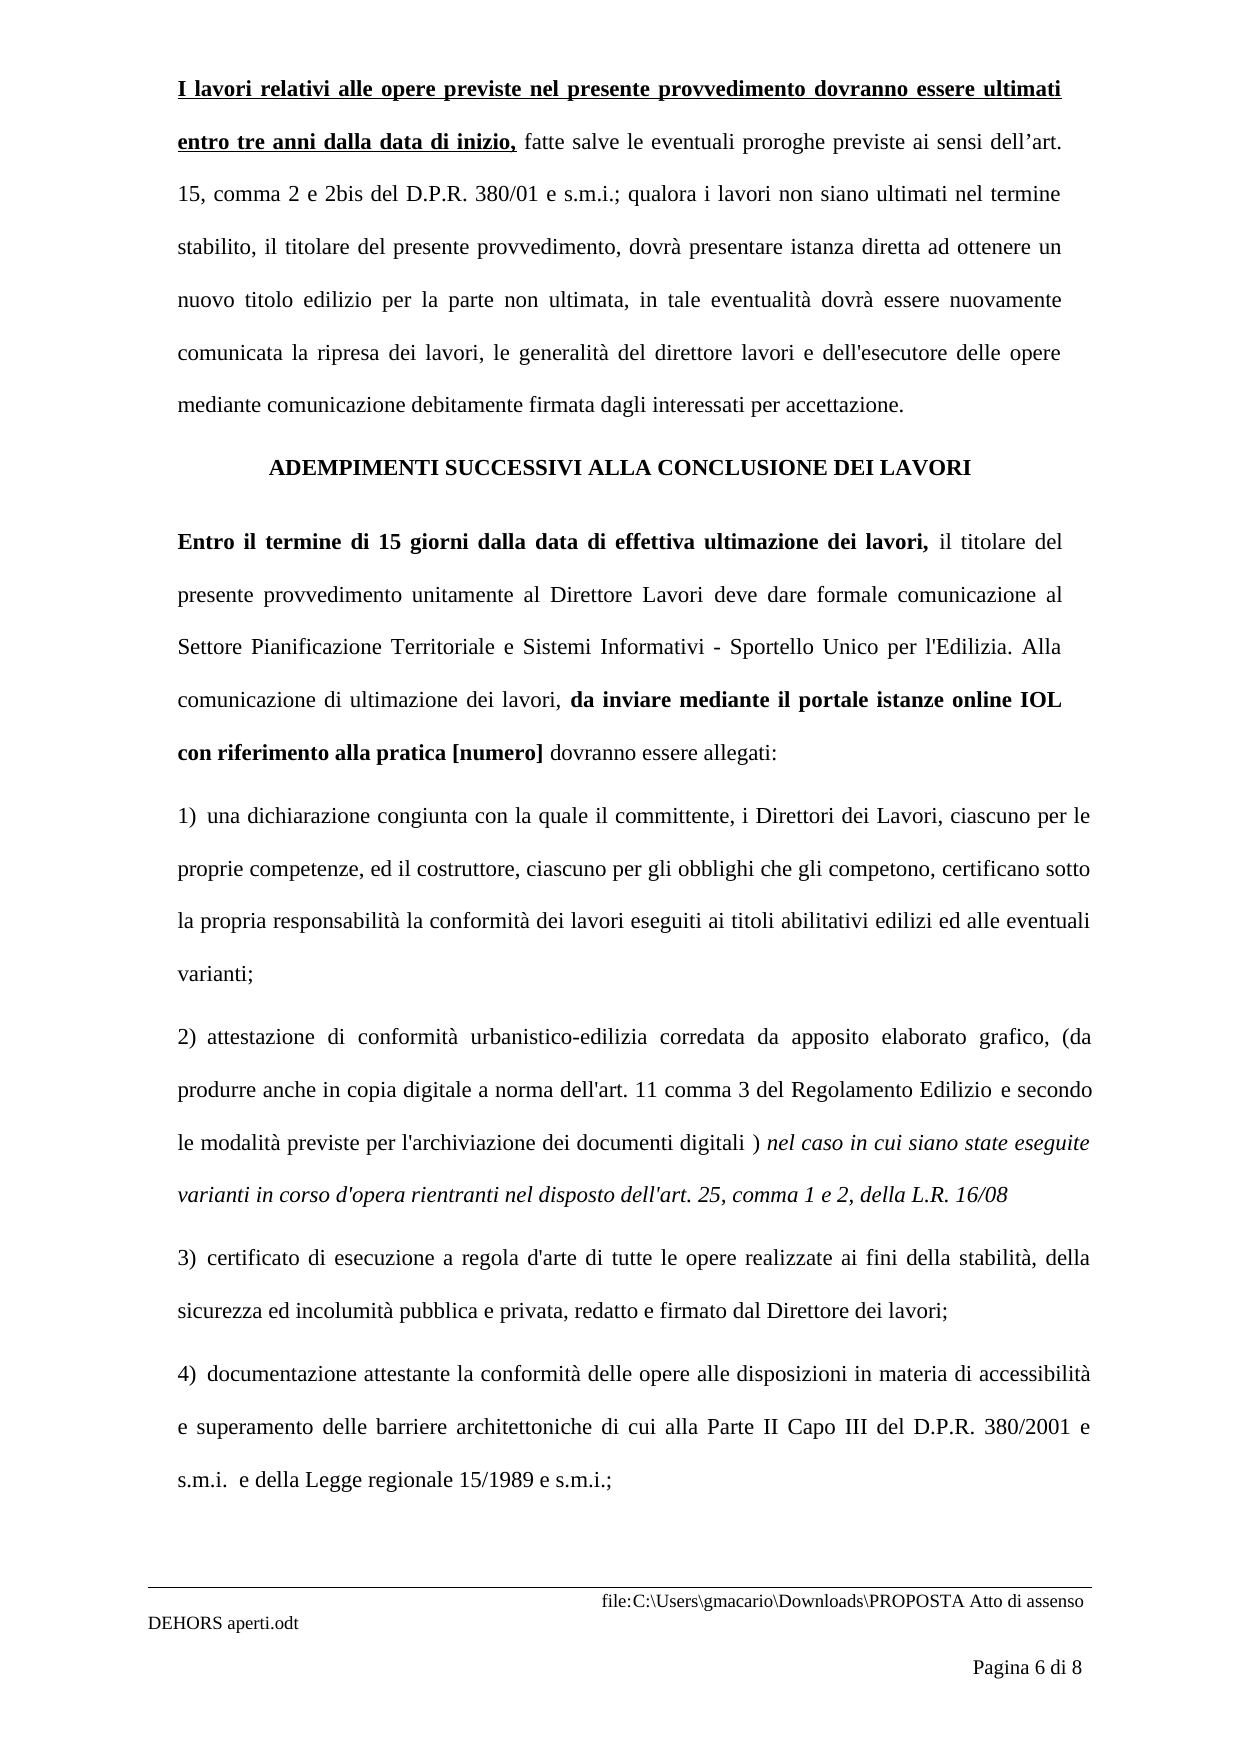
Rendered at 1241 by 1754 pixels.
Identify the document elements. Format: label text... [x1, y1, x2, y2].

list una dichiarazione congiunta con la quale il committente, i Direttori dei Lavori, ciascuno per le proprie competenze, ed il costruttore, ciascuno per gli obblighi che gli competono, certificano sotto la propria responsabilità la conformità dei lavori eseguiti ai titoli abilitativi edilizi ed alle eventuali varianti; [177, 802, 1092, 986]
list attestazione di conformità urbanistico-edilizia corredata da apposito elaborato grafico, (da produrre anche in copia digitale a norma dell'art. 11 comma 3 del Regolamento Edilizio e secondo le modalità previste per l'archiviazione dei documenti digitali ) nel caso in cui siano state eseguite varianti in corso d'opera rientranti nel disposto dell'art. 25, comma 1 e 2, della L.R. 16/08 [177, 1023, 1092, 1208]
text ADEMPIMENTI SUCCESSIVI ALLA CONCLUSIONE DEI LAVORI [148, 454, 1092, 481]
list certificato di esecuzione a regola d'arte di tutte le opere realizzate ai fini della stabilità, della sicurezza ed incolumità pubblica e privata, redatto e firmato dal Direttore dei lavori; [177, 1244, 1092, 1323]
text Entro il termine di 15 giorni dalla data di effettiva ultimazione dei lavori, il titolare del presente provvedimento unitamente al Direttore Lavori deve dare formale comunicazione al Settore Pianificazione Territoriale e Sistemi Informativi - Sportello Unico per l'Edilizia. Alla comunicazione di ultimazione dei lavori, da inviare mediante il portale istanze online IOL con riferimento alla pratica [numero] dovranno essere allegati: [177, 528, 1063, 765]
list documentazione attestante la conformità delle opere alle disposizioni in materia di accessibilità e superamento delle barriere architettoniche di cui alla Parte II Capo III del D.P.R. 380/2001 e s.m.i. e della Legge regionale 15/1989 e s.m.i.; [177, 1360, 1092, 1492]
text I lavori relativi alle opere previste nel presente provvedimento dovranno essere ultimati entro tre anni dalla data di inizio, fatte salve le eventuali proroghe previste ai sensi dell’art. 15, comma 2 e 2bis del D.P.R. 380/01 e s.m.i.; qualora i lavori non siano ultimati nel termine stabilito, il titolare del presente provvedimento, dovrà presentare istanza diretta ad ottenere un nuovo titolo edilizio per la parte non ultimata, in tale eventualità dovrà essere nuovamente comunicata la ripresa dei lavori, le generalità del direttore lavori e dell'esecutore delle opere mediante comunicazione debitamente firmata dagli interessati per accettazione. [177, 75, 1063, 418]
